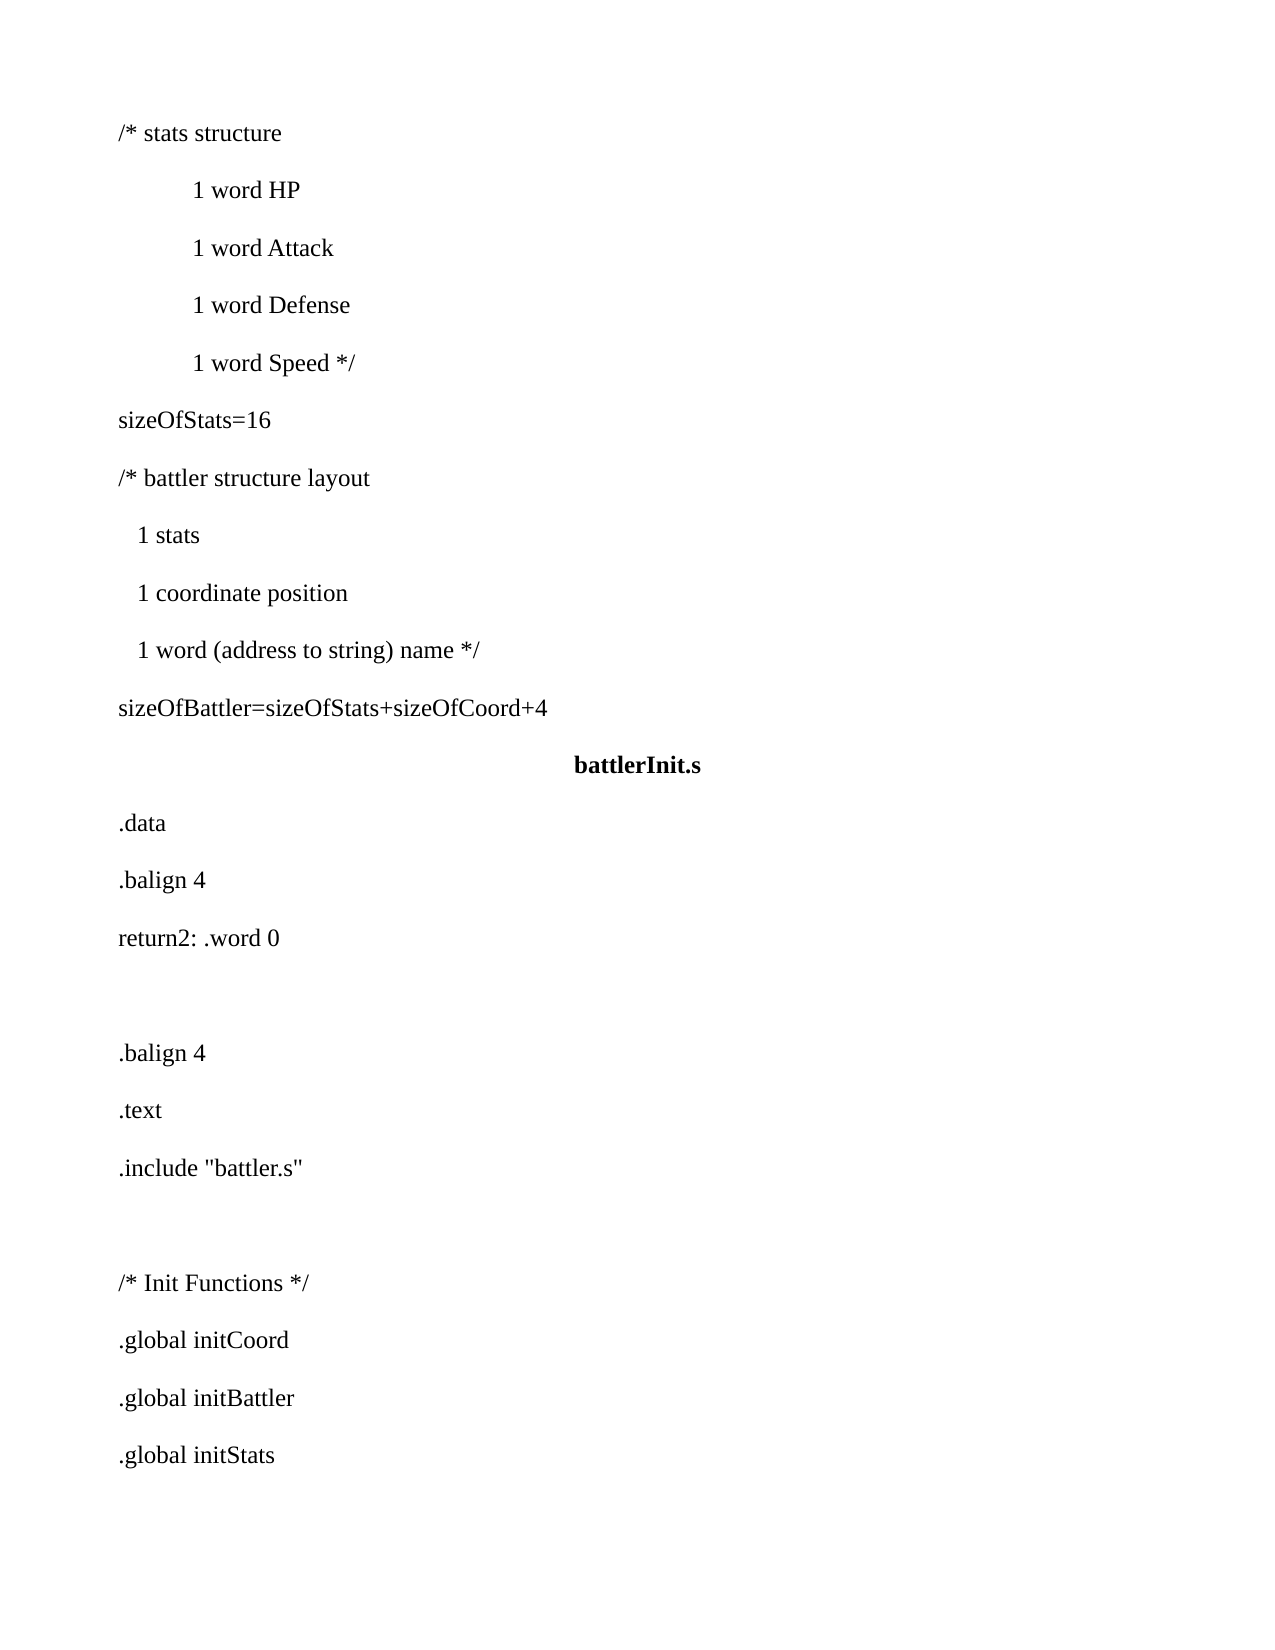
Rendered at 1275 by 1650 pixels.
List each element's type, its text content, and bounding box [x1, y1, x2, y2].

text /* battler structure layout [118, 463, 1157, 492]
text .include "battler.s" [118, 1153, 1157, 1182]
text sizeOfStats=16 [118, 406, 1157, 434]
text .global initStats [118, 1441, 1157, 1469]
text /* Init Functions */ [118, 1268, 1157, 1297]
text 1 word HP [118, 176, 1157, 204]
text .balign 4 [118, 866, 1157, 894]
text .global initBattler [118, 1383, 1157, 1412]
text 1 stats [118, 521, 1157, 549]
text .global initCoord [118, 1326, 1157, 1354]
text .data [118, 808, 1157, 837]
text battlerInit.s [118, 751, 1157, 779]
text 1 word Defense [118, 291, 1157, 319]
text 1 word Attack [118, 233, 1157, 262]
text 1 word Speed */ [118, 348, 1157, 377]
text return2: .word 0 [118, 923, 1157, 952]
text 1 coordinate position [118, 578, 1157, 607]
text .text [118, 1096, 1157, 1124]
text /* stats structure [118, 118, 1157, 147]
text 1 word (address to string) name */ [118, 636, 1157, 664]
text sizeOfBattler=sizeOfStats+sizeOfCoord+4 [118, 693, 1157, 722]
text .balign 4 [118, 1038, 1157, 1067]
